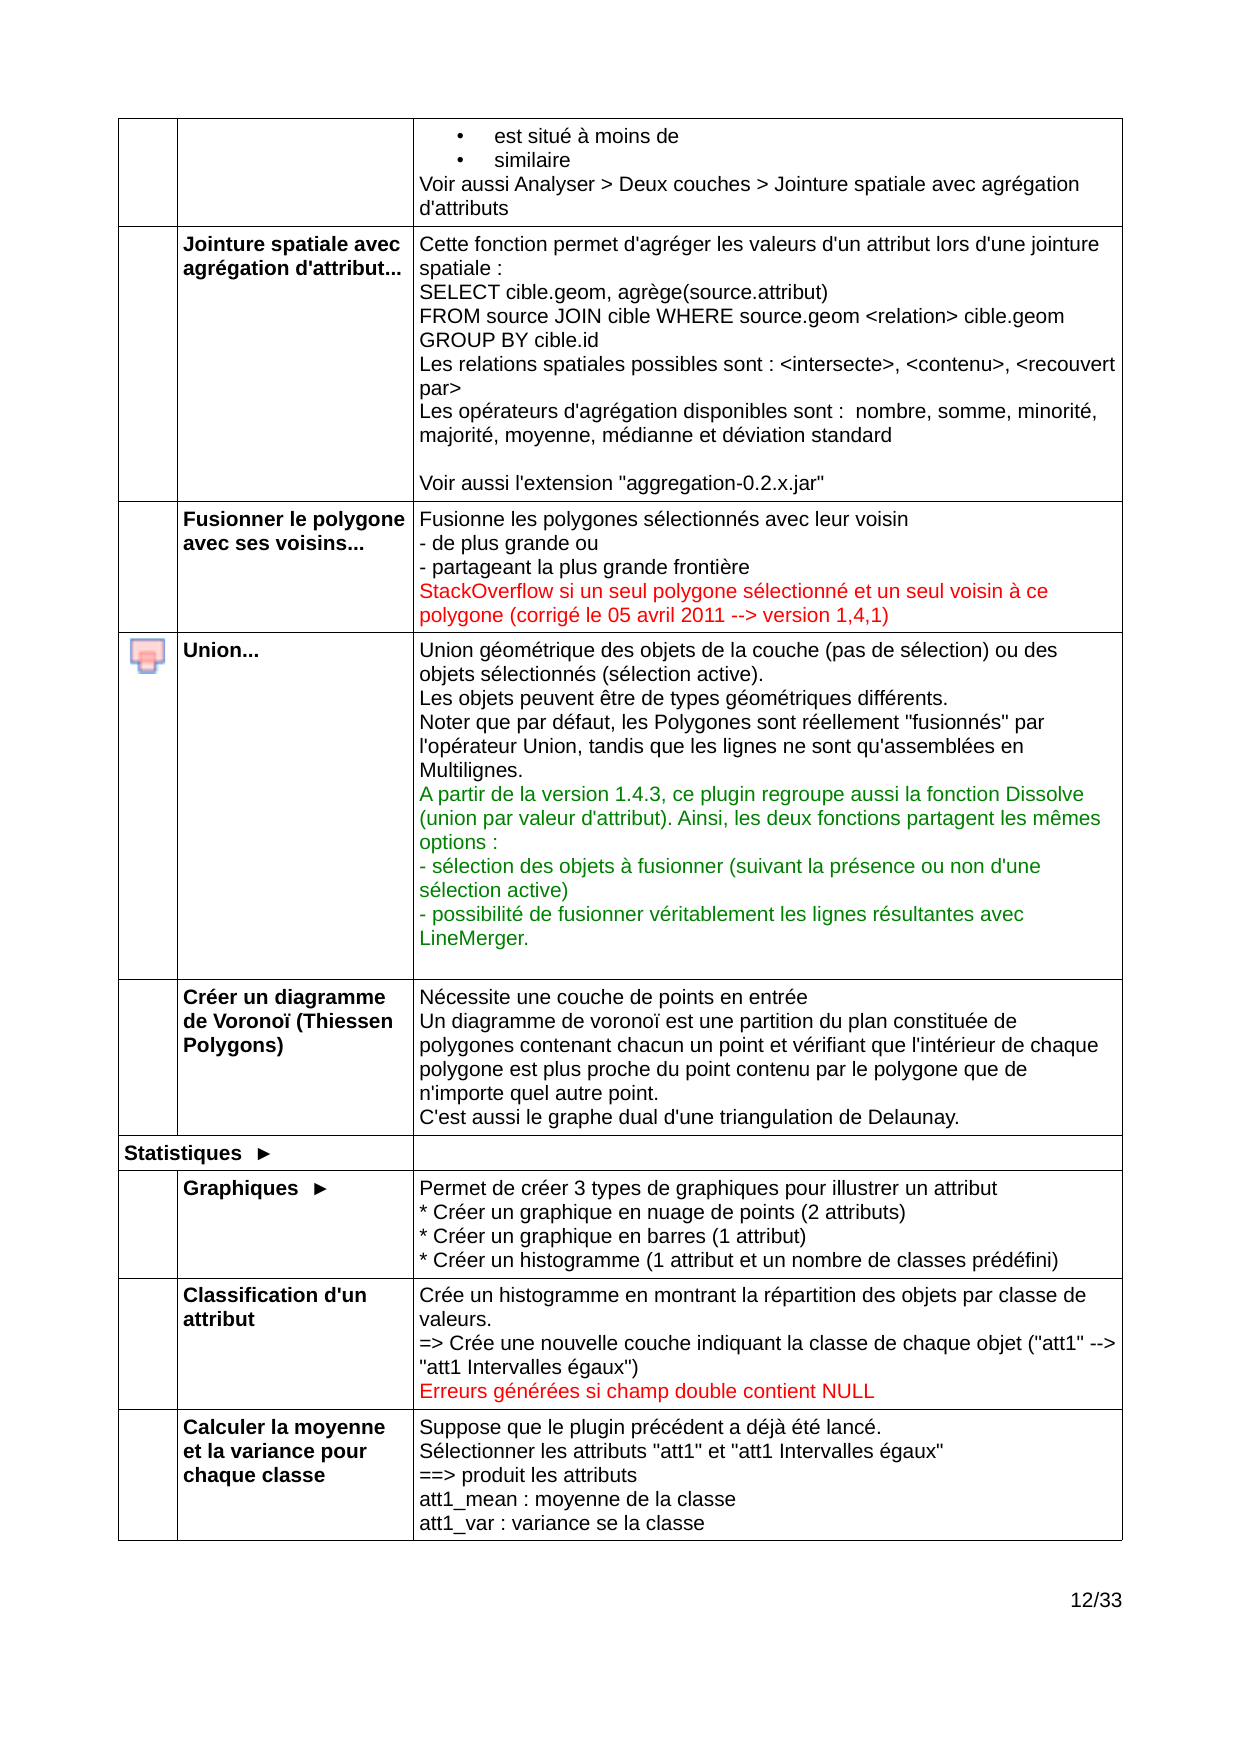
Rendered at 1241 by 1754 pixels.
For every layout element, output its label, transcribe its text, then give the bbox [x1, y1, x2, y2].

table_cell Jointure spatiale avec agrégation d'attribut... [178, 227, 413, 501]
table_cell [119, 1171, 177, 1277]
table_cell [119, 119, 177, 226]
table_cell Permet de créer 3 types de graphiques pour illustrer un attribut * Créer un graphique en nuage de points (2 attributs) * Créer un graphique en barres (1 attribut) * Créer un histogramme (1 attribut et un nombre de classes prédéfini) [414, 1171, 1122, 1277]
table_cell Union géométrique des objets de la couche (pas de sélection) ou des objets sélectionnés (sélection active). Les objets peuvent être de types géométriques différents. Noter que par défaut, les Polygones sont réellement "fusionnés" par l'opérateur Union, tandis que les lignes ne sont qu'assemblées en Multilignes. A partir de la version 1.4.3, ce plugin regroupe aussi la fonction Dissolve (union par valeur d'attribut). Ainsi, les deux fonctions partagent les mêmes options : - sélection des objets à fusionner (suivant la présence ou non d'une sélection active) - possibilité de fusionner véritablement les lignes résultantes avec LineMerger. [414, 633, 1122, 979]
table_cell Calculer la moyenne et la variance pour chaque classe [178, 1410, 413, 1540]
table_cell [119, 674, 177, 979]
table_cell Crée un histogramme en montrant la répartition des objets par classe de valeurs. => Crée une nouvelle couche indiquant la classe de chaque objet ("att1" --> "att1 Intervalles égaux") Erreurs générées si champ double contient NULL [414, 1279, 1122, 1409]
table_cell [119, 1279, 177, 1409]
table_cell Statistiques ► [119, 1136, 413, 1170]
table_cell [414, 1136, 1122, 1170]
table_cell Cette fonction permet d'agréger les valeurs d'un attribut lors d'une jointure spatiale : SELECT cible.geom, agrège(source.attribut) FROM source JOIN cible WHERE source.geom <relation> cible.geom GROUP BY cible.id Les relations spatiales possibles sont : <intersecte>, <contenu>, <recouvert par> Les opérateurs d'agrégation disponibles sont : nombre, somme, minorité, majorité, moyenne, médianne et déviation standard Voir aussi l'extension "aggregation-0.2.x.jar" [414, 227, 1122, 501]
table_cell [119, 1410, 177, 1540]
table_cell [119, 633, 177, 673]
table_cell [119, 227, 177, 501]
table_cell Nécessite une couche de points en entrée Un diagramme de voronoï est une partition du plan constituée de polygones contenant chacun un point et vérifiant que l'intérieur de chaque polygone est plus proche du point contenu par le polygone que de n'importe quel autre point. C'est aussi le graphe dual d'une triangulation de Delaunay. [414, 980, 1122, 1134]
table_cell Union... [178, 633, 413, 979]
table_cell Suppose que le plugin précédent a déjà été lancé. Sélectionner les attributs "att1" et "att1 Intervalles égaux" ==> produit les attributs att1_mean : moyenne de la classe att1_var : variance se la classe [414, 1410, 1122, 1540]
table_cell [119, 502, 177, 632]
table_cell Transfert les attributs d'une couche source vers une couche cible lorsqu'une des relations spatiales suivantes est vérifiée : intersecte contient recouvre est recouvert par traverse est disjoint de égale recouvre partiellement touche est inclus dans est situé à moins de similaire Voir aussi Analyser > Deux couches > Jointure spatiale avec agrégation d'attributs [414, 119, 1122, 226]
table_cell Classification d'un attribut [178, 1279, 413, 1409]
table_cell Fusionner le polygone avec ses voisins... [178, 502, 413, 632]
table_cell [178, 119, 413, 226]
table_cell [119, 980, 177, 1134]
table_cell Créer un diagramme de Voronoï (Thiessen Polygons) [178, 980, 413, 1134]
table_cell Graphiques ► [178, 1171, 413, 1277]
picture [129, 638, 166, 674]
table_cell Fusionne les polygones sélectionnés avec leur voisin - de plus grande ou - partageant la plus grande frontière StackOverflow si un seul polygone sélectionné et un seul voisin à ce polygone (corrigé le 05 avril 2011 --> version 1,4,1) [414, 502, 1122, 632]
